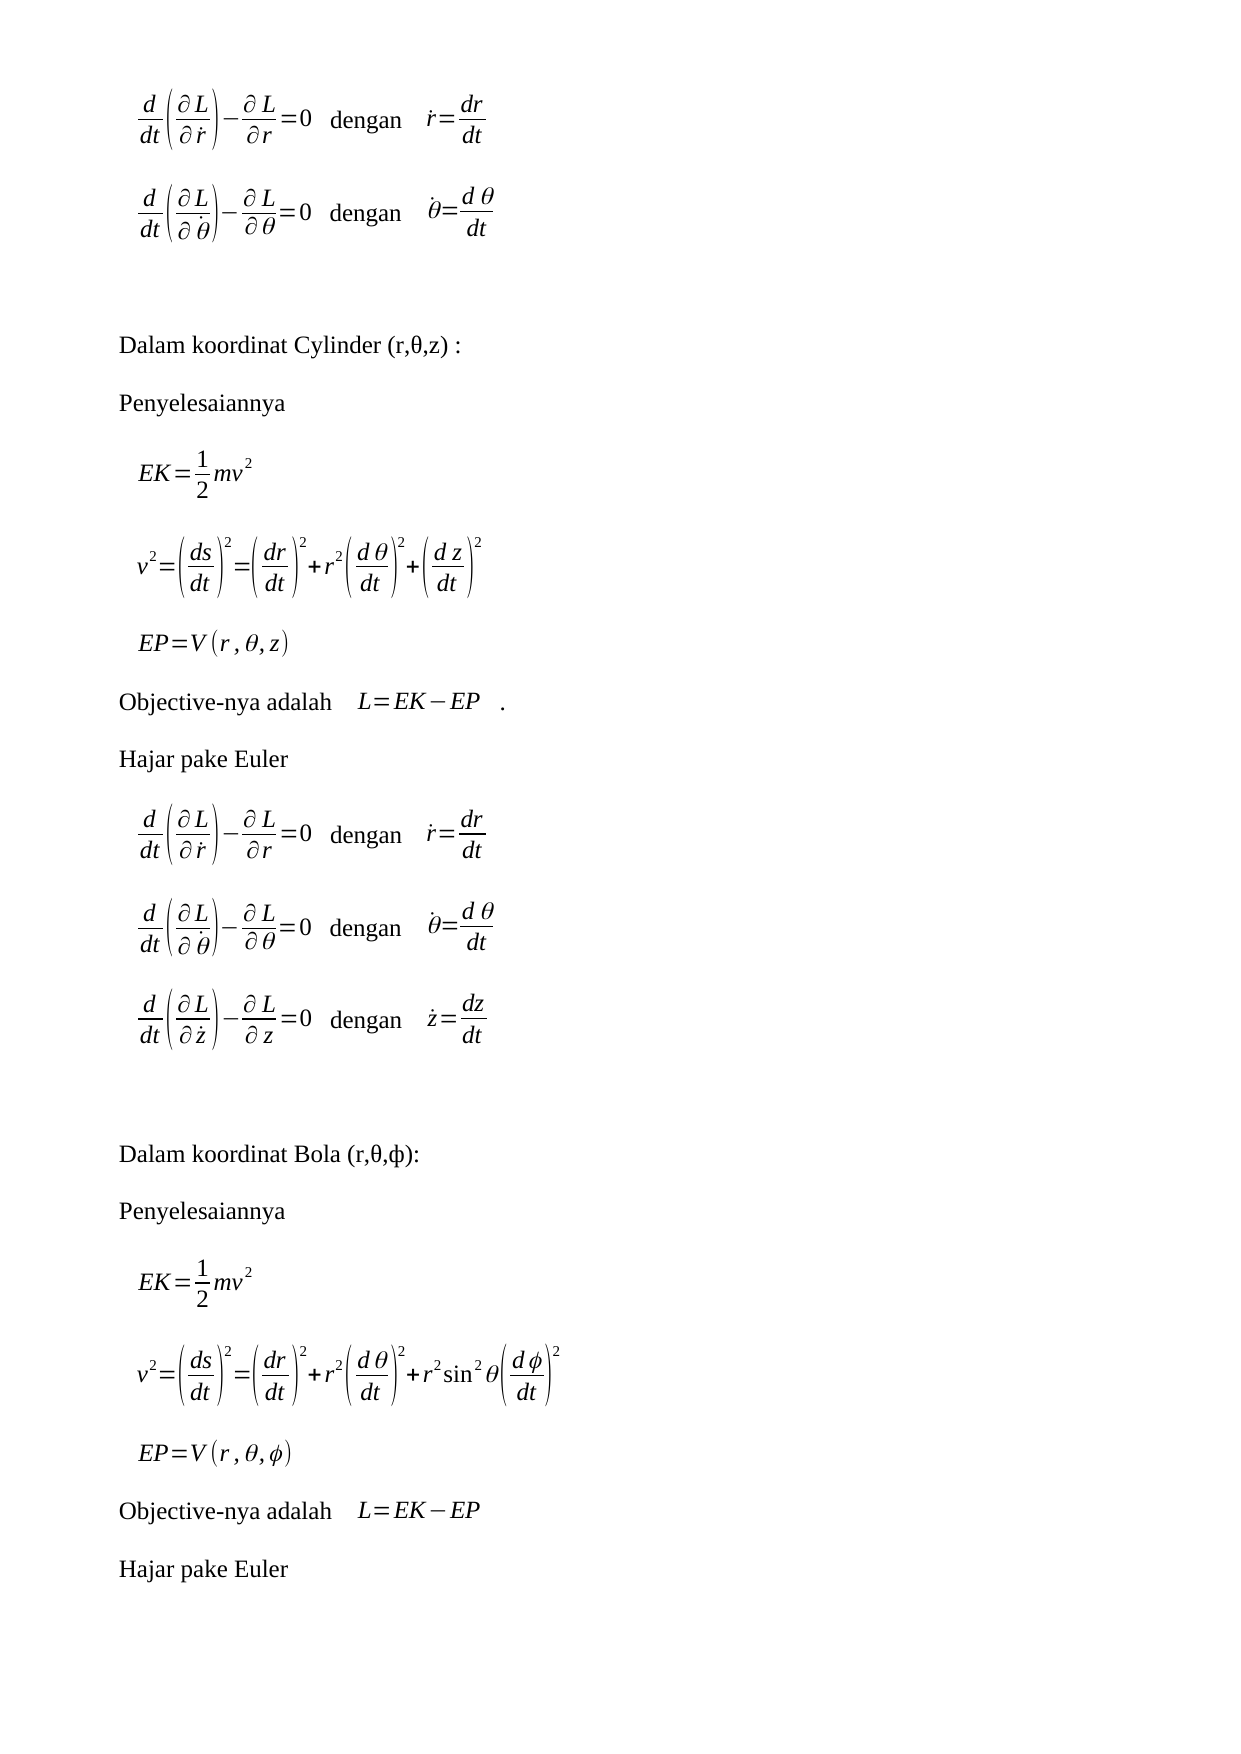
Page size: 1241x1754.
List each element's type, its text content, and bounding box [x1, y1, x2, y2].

text Penyelesaiannya [119, 1196, 1121, 1225]
text dengan [119, 802, 1121, 867]
text Penyelesaiannya [119, 388, 1121, 416]
text dengan [119, 896, 1121, 958]
text Dalam koordinat Bola (r,θ,ф): [119, 1139, 1121, 1167]
text dengan [119, 87, 1121, 152]
text dengan [119, 987, 1121, 1052]
text Hajar pake Euler [119, 744, 1121, 773]
text Objective-nya adalah [119, 1496, 1121, 1525]
text Hajar pake Euler [119, 1554, 1121, 1583]
text dengan [119, 181, 1121, 243]
text Objective-nya adalah . [119, 687, 1121, 716]
text Dalam koordinat Cylinder (r,θ,z) : [119, 330, 1121, 359]
